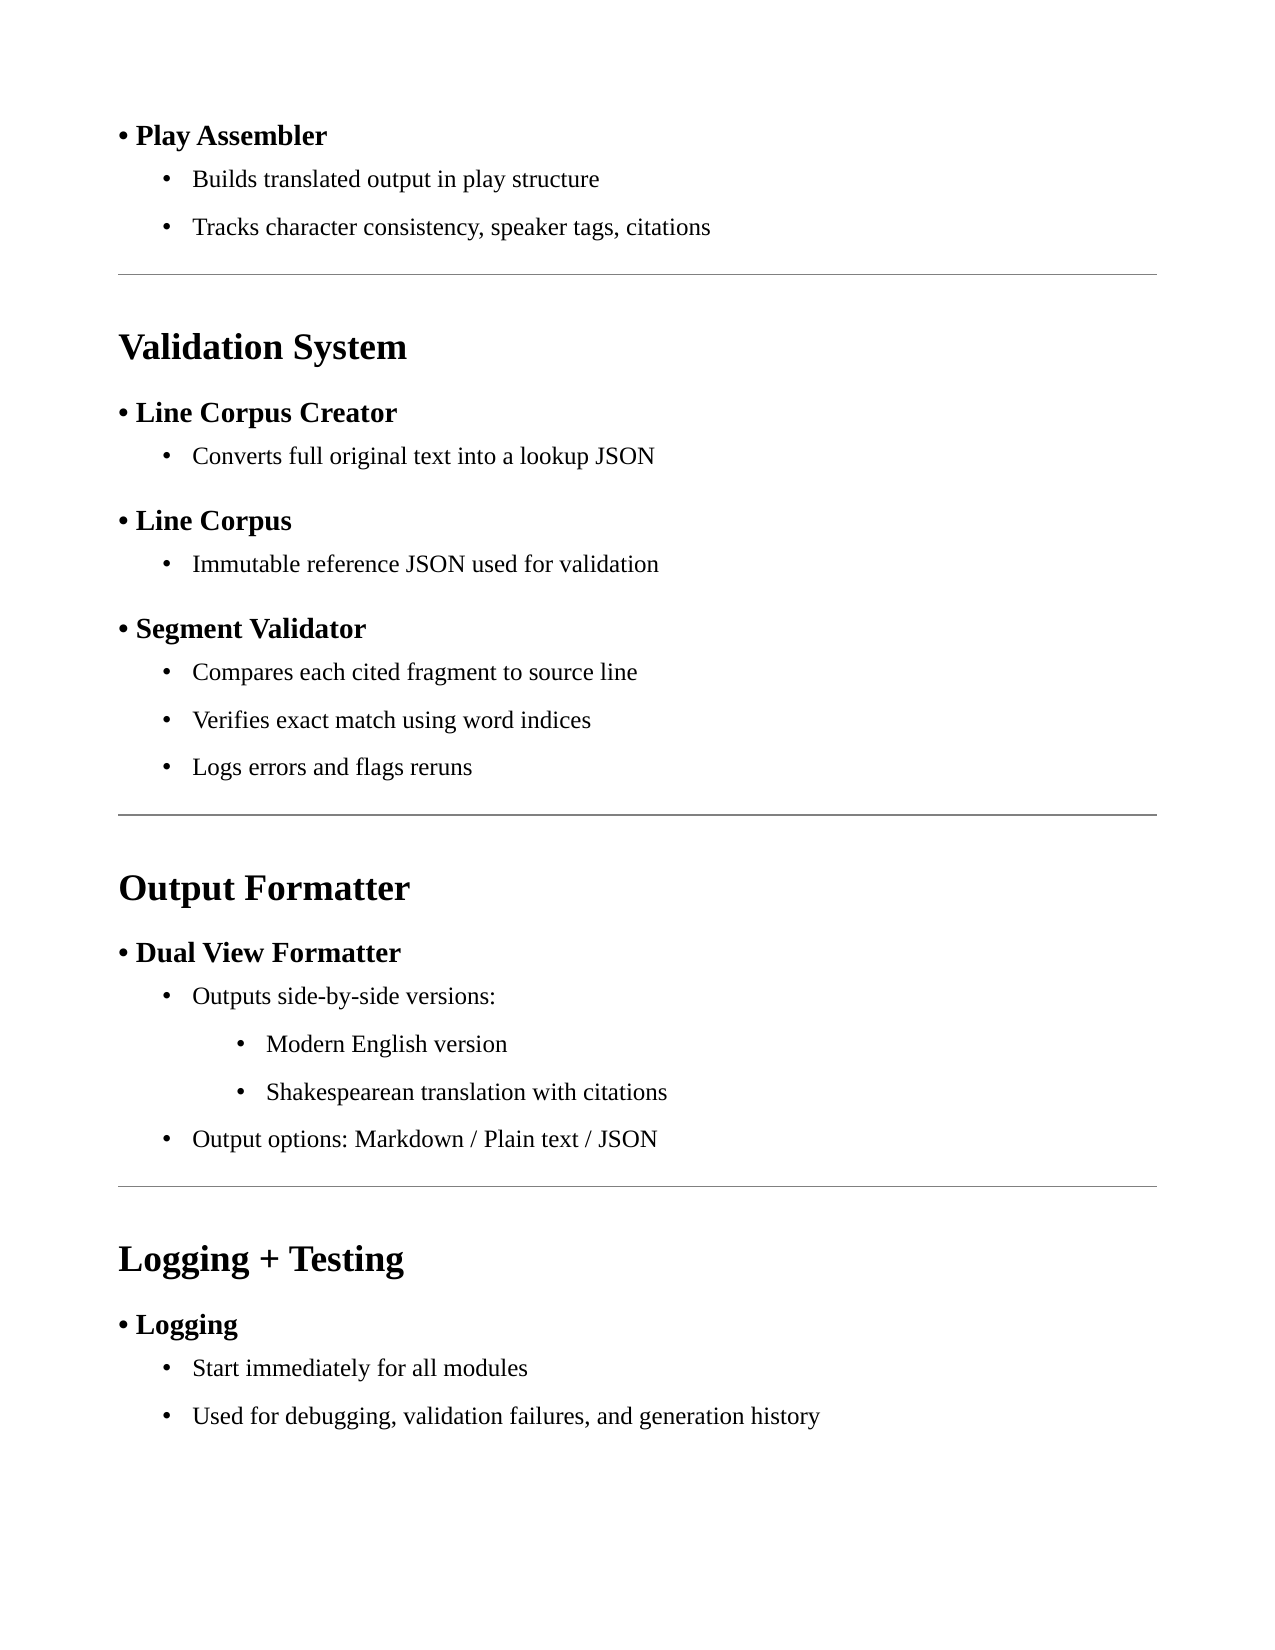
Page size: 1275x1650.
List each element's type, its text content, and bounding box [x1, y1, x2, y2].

list Compares each cited fragment to source line [162, 657, 1157, 686]
list Output options: Markdown / Plain text / JSON [162, 1124, 1157, 1153]
subtitle • Segment Validator [118, 611, 1157, 645]
subtitle • Dual View Formatter [118, 935, 1157, 969]
list Converts full original text into a lookup JSON [162, 441, 1157, 469]
subtitle • Play Assembler [118, 118, 1157, 152]
list Verifies exact match using word indices [162, 705, 1157, 733]
list Logs errors and flags reruns [162, 752, 1157, 781]
list Used for debugging, validation failures, and generation history [162, 1401, 1157, 1429]
list Immutable reference JSON used for validation [162, 549, 1157, 578]
subtitle Validation System [118, 324, 1157, 368]
subtitle Logging + Testing [118, 1237, 1157, 1280]
list Shakespearean translation with citations [236, 1077, 1157, 1105]
list Modern English version [236, 1029, 1157, 1058]
list Outputs side-by-side versions: [162, 981, 1157, 1010]
list Tracks character consistency, speaker tags, citations [162, 212, 1157, 241]
list Start immediately for all modules ✅ [162, 1353, 1157, 1382]
list Builds translated output in play structure [162, 164, 1157, 193]
subtitle Output Formatter [118, 865, 1157, 908]
subtitle • Logging [118, 1307, 1157, 1341]
subtitle • Line Corpus Creator [118, 395, 1157, 428]
subtitle • Line Corpus [118, 503, 1157, 536]
